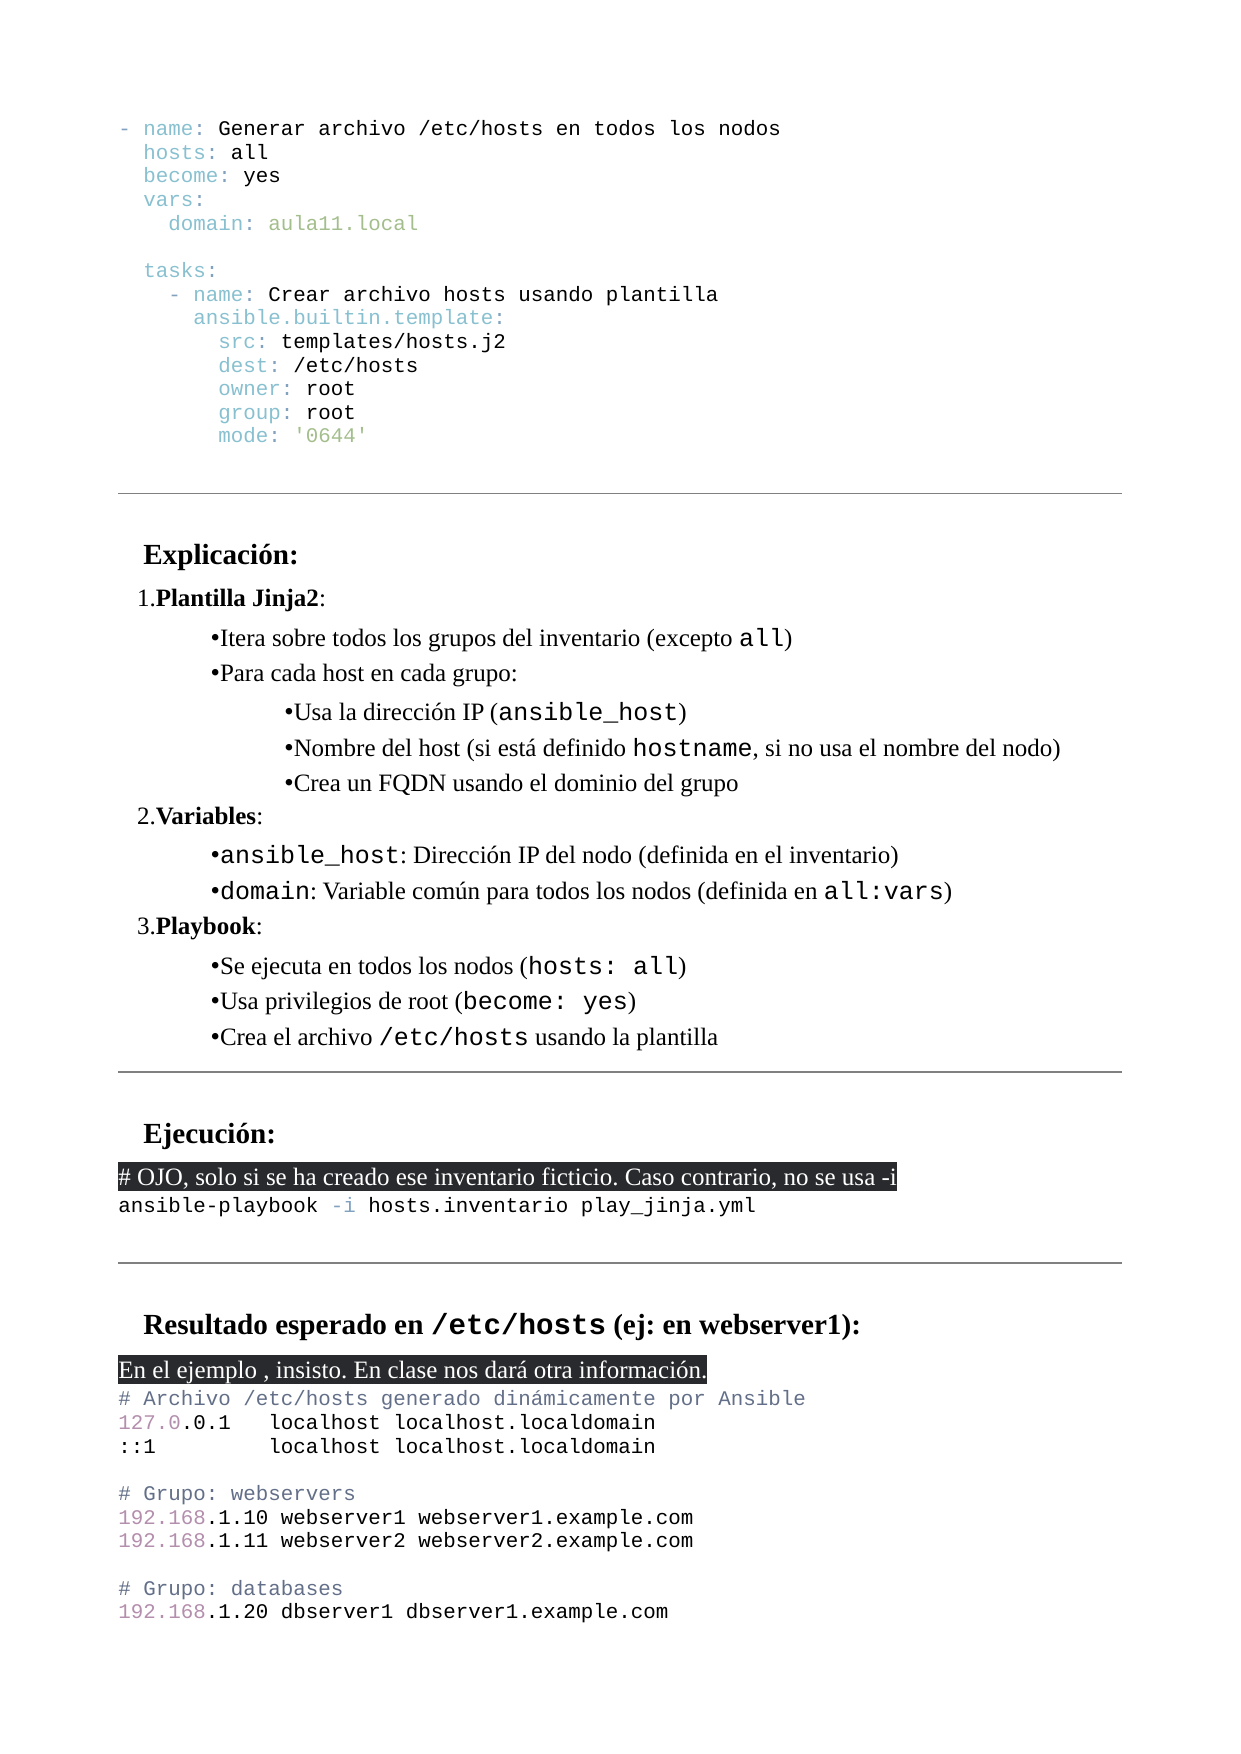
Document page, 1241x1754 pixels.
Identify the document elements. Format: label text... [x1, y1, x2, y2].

text # Grupo: databases [118, 1578, 1122, 1601]
text vars: [118, 189, 1122, 213]
list Crea un FQDN usando el dominio del grupo [118, 768, 1122, 797]
text dest: /etc/hosts [118, 354, 1122, 378]
text ansible.builtin.template: [118, 307, 1122, 331]
text tasks: [118, 260, 1122, 284]
text - name: Generar archivo /etc/hosts en todos los nodos [118, 118, 1122, 142]
text 192.168.1.10 webserver1 webserver1.example.com [118, 1507, 1122, 1530]
list Para cada host en cada grupo: [118, 658, 1122, 687]
list ansible_host: Dirección IP del nodo (definida en el inventario) [118, 841, 1122, 871]
list Playbook: [118, 911, 1122, 940]
list Se ejecuta en todos los nodos (hosts: all) [118, 951, 1122, 982]
list Variables: [118, 801, 1122, 830]
list Itera sobre todos los grupos del inventario (excepto all) [118, 623, 1122, 654]
list Usa la dirección IP (ansible_host) [118, 697, 1122, 728]
text En el ejemplo , insisto. En clase nos dará otra información. [118, 1355, 1122, 1384]
text # Archivo /etc/hosts generado dinámicamente por Ansible [118, 1388, 1122, 1412]
text 192.168.1.11 webserver2 webserver2.example.com [118, 1530, 1122, 1554]
text src: templates/hosts.j2 [118, 331, 1122, 354]
subtitle Ejecución: [143, 1116, 1122, 1149]
text domain: aula11.local [118, 213, 1122, 236]
list Nombre del host (si está definido hostname, si no usa el nombre del nodo) [118, 733, 1122, 764]
text 192.168.1.20 dbserver1 dbserver1.example.com [118, 1601, 1122, 1625]
text mode: '0644' [118, 426, 1122, 449]
text become: yes [118, 165, 1122, 189]
text hosts: all [118, 142, 1122, 165]
list Usa privilegios de root (become: yes) [118, 986, 1122, 1017]
text # OJO, solo si se ha creado ese inventario ficticio. Caso contrario, no se usa -i [118, 1162, 1122, 1191]
list Crea el archivo /etc/hosts usando la plantilla [118, 1022, 1122, 1052]
text # Grupo: webservers [118, 1483, 1122, 1507]
subtitle Explicación: [143, 537, 1122, 571]
text group: root [118, 402, 1122, 426]
text owner: root [118, 378, 1122, 402]
text - name: Crear archivo hosts usando plantilla [118, 284, 1122, 307]
text ansible-playbook -i hosts.inventario play_jinja.yml [118, 1195, 1122, 1218]
list domain: Variable común para todos los nodos (definida en all:vars) [118, 876, 1122, 907]
list Plantilla Jinja2: [118, 583, 1122, 612]
text 127.0.0.1 localhost localhost.localdomain [118, 1412, 1122, 1436]
text ::1 localhost localhost.localdomain [118, 1436, 1122, 1459]
subtitle Resultado esperado en /etc/hosts (ej: en webserver1): [143, 1307, 1122, 1343]
